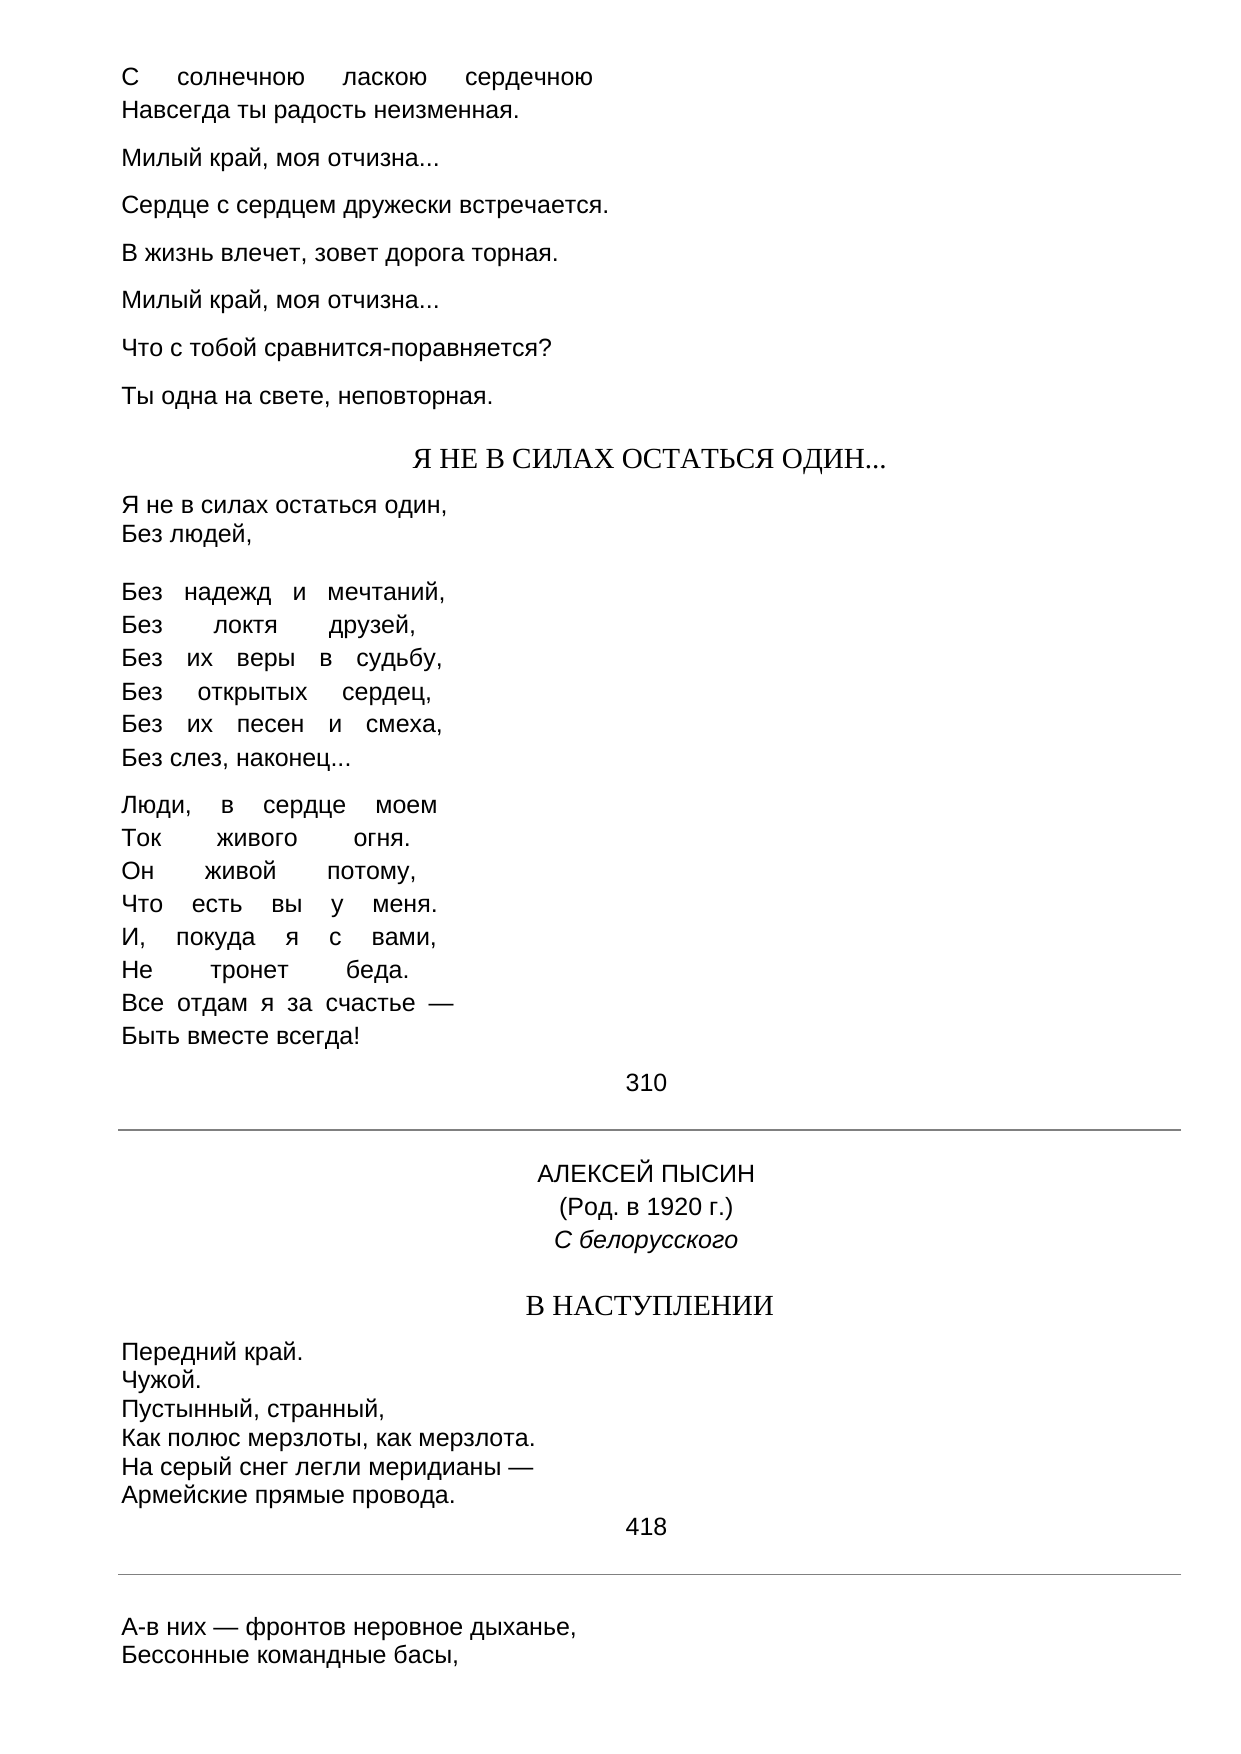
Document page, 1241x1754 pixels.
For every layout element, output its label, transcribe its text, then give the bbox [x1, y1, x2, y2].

subtitle В НАСТУПЛЕНИИ [118, 1288, 1181, 1321]
text АЛЕКСЕЙ ПЫСИН (Род. в 1920 г.) С белорусского [118, 1159, 1181, 1254]
subtitle Я НЕ В СИЛАХ ОСТАТЬСЯ ОДИН... [118, 441, 1181, 475]
table_header Передний край. Чужой. Пустынный, странный, Как полюс мерзлоты, как мерзлота. На серый снег легли меридианы — Армейские прямые провода. [118, 1334, 563, 1512]
table_header Я не в силах остаться один, Без людей, Без надежд и мечтаний, Без локтя друзей, Без их веры в судьбу, Без открытых сердец, Без их песен и смеха, Без слез, наконец... Люди, в сердце моем Ток живого огня. Он живой потому, Что есть вы у меня. И, покуда я с вами, Не тронет беда. Все отдам я за счастье — Быть вместе всегда! [118, 488, 470, 1067]
text 418 [118, 1512, 1181, 1541]
table_header А-в них — фронтов неровное дыханье, Бессонные командные басы, [118, 1609, 616, 1672]
text 310 [118, 1067, 1181, 1096]
table_header С солнечною ласкою сердечною Навсегда ты радость неизменная. Милый край, моя отчизна... Сердце с сердцем дружески встречается. В жизнь влечет, зовет дорога торная. Милый край, моя отчизна... Что с тобой сравнится-поравняется? Ты одна на свете, неповторная. [118, 59, 634, 427]
